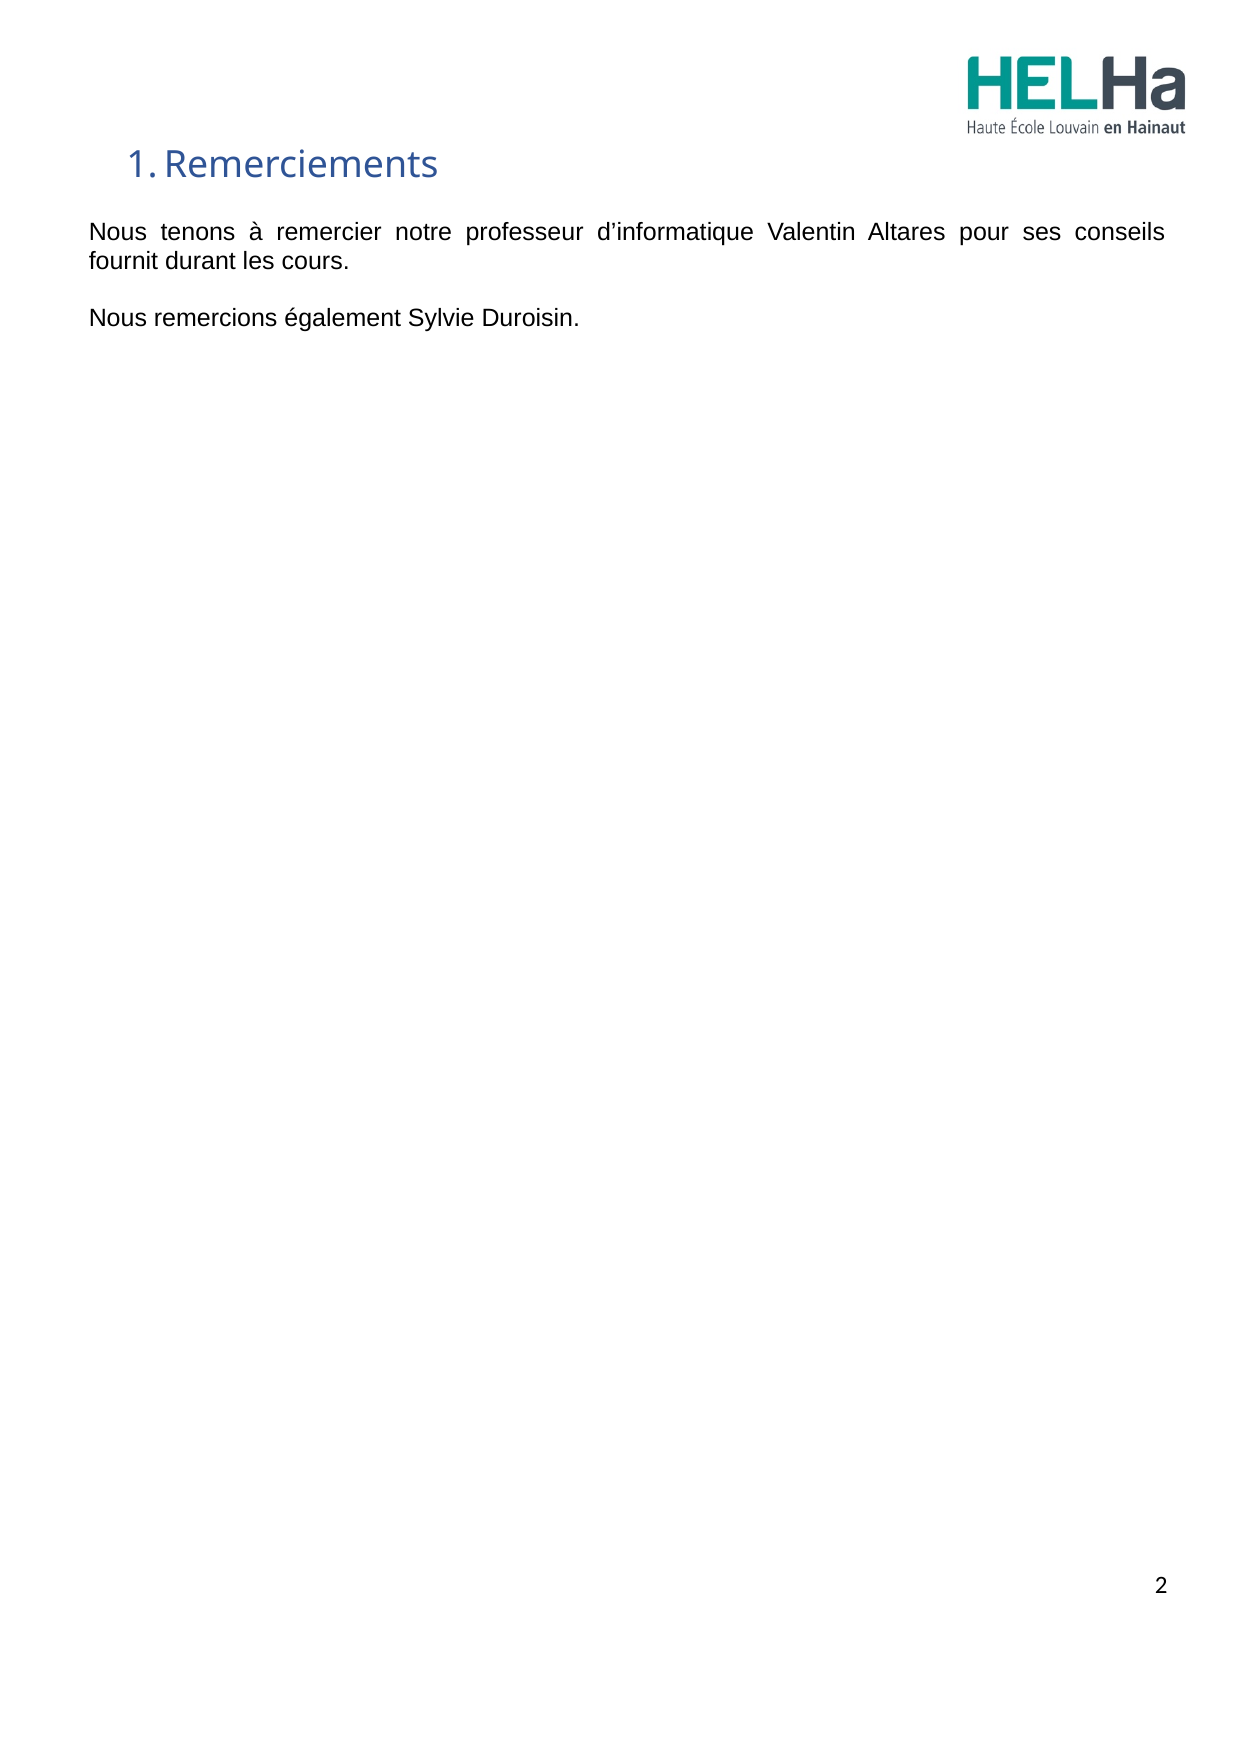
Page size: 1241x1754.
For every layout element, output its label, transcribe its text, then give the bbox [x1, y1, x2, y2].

text Nous remercions également Sylvie Duroisin. [88, 303, 1167, 332]
subtitle Remerciements [126, 137, 1167, 188]
text Nous tenons à remercier notre professeur d’informatique Valentin Altares pour ses conseils fournit durant les cours. [88, 217, 1167, 274]
